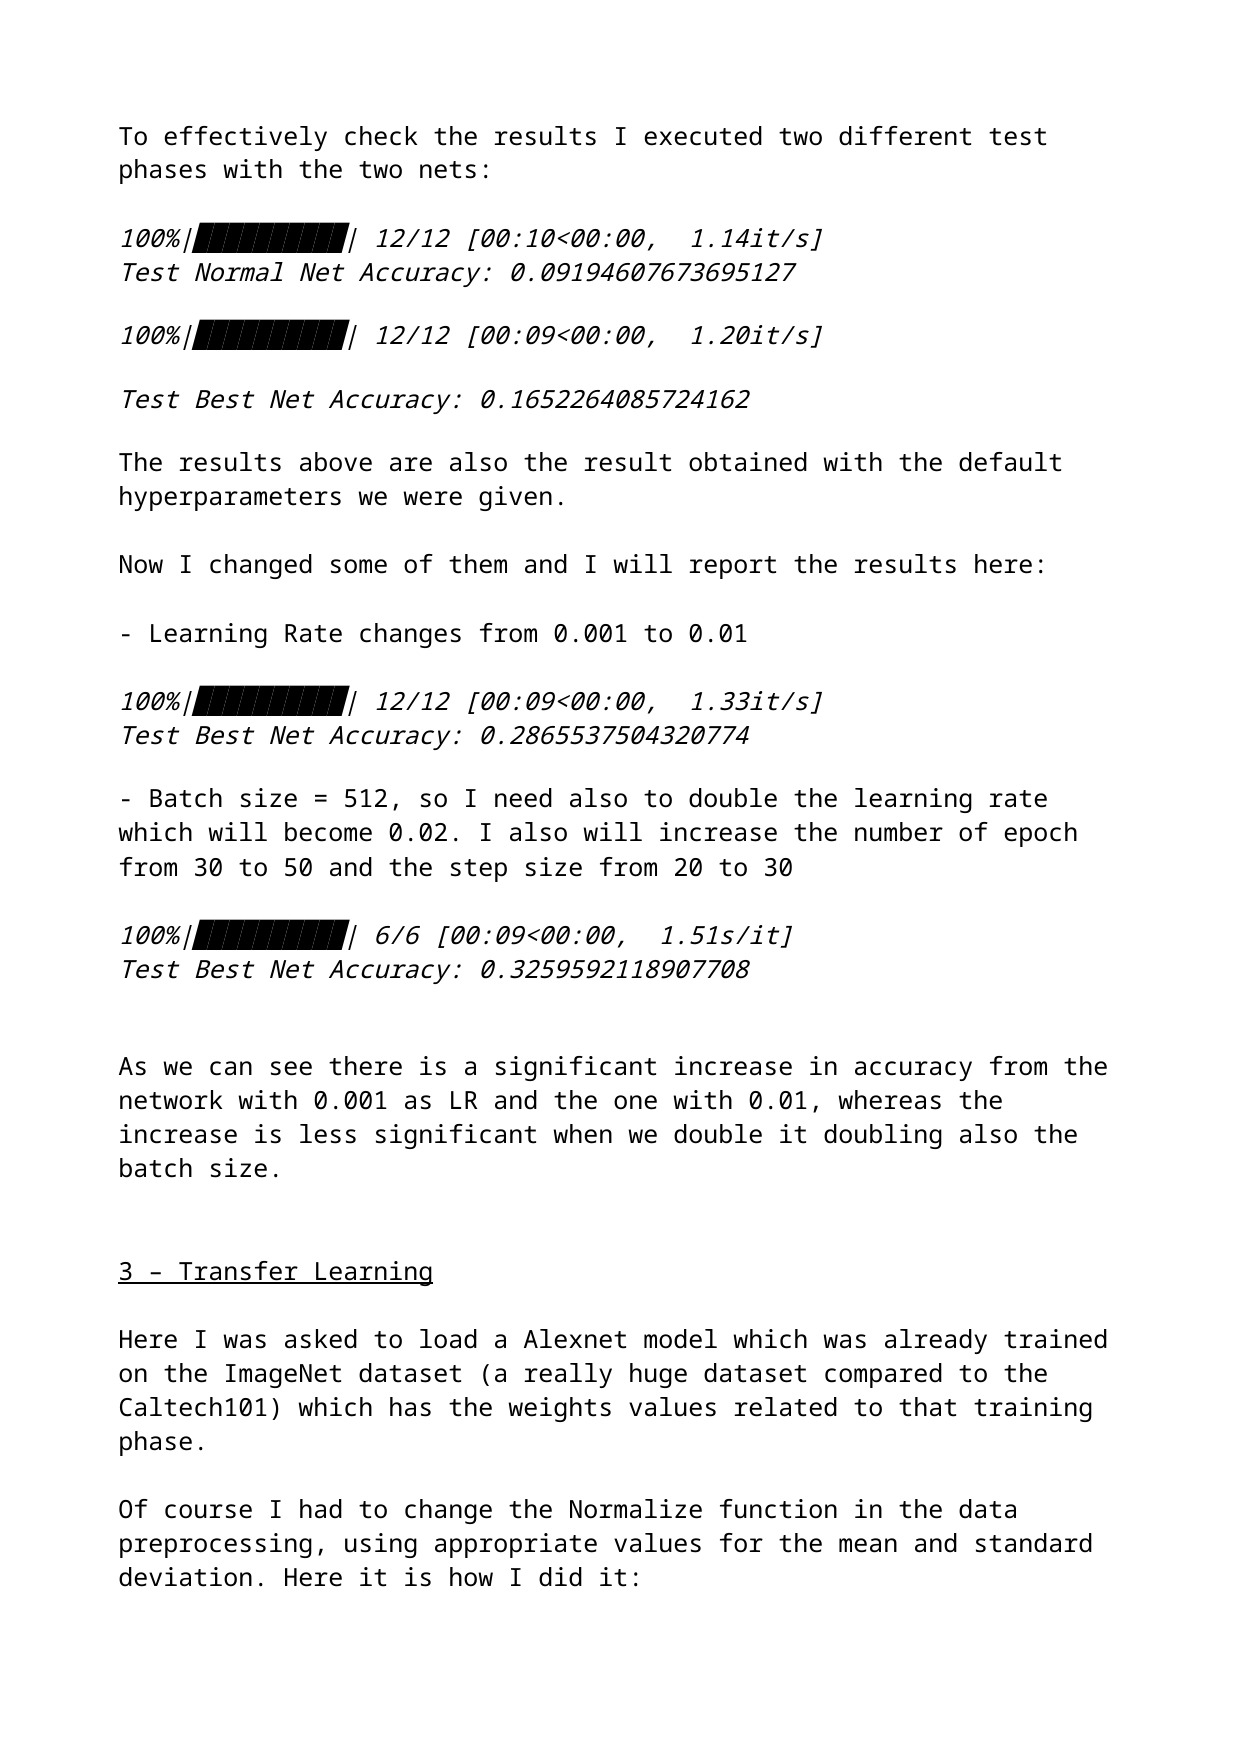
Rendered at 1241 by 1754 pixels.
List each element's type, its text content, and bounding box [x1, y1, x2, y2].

text 100%|██████████| 12/12 [00:09<00:00, 1.33it/s] [118, 683, 1122, 717]
text The results above are also the result obtained with the default hyperparameters we were given. [118, 445, 1122, 513]
text Of course I had to change the Normalize function in the data preprocessing, using appropriate values for the mean and standard deviation. Here it is how I did it: [118, 1492, 1122, 1594]
text 100%|██████████| 12/12 [00:10<00:00, 1.14it/s] [118, 220, 1122, 254]
text Test Best Net Accuracy: 0.3259592118907708 [118, 951, 1122, 985]
text Test Normal Net Accuracy: 0.09194607673695127 [118, 254, 1122, 288]
text 100%|██████████| 6/6 [00:09<00:00, 1.51s/it] [118, 917, 1122, 951]
text Test Best Net Accuracy: 0.2865537504320774 [118, 717, 1122, 752]
text - Learning Rate changes from 0.001 to 0.01 [118, 615, 1122, 649]
text 3 – Transfer Learning [118, 1253, 1122, 1287]
text 100%|██████████| 12/12 [00:09<00:00, 1.20it/s] [118, 318, 1122, 352]
text Here I was asked to load a Alexnet model which was already trained on the ImageNet dataset (a really huge dataset compared to the Caltech101) which has the weights values related to that training phase. [118, 1321, 1122, 1458]
text Now I changed some of them and I will report the results here: [118, 547, 1122, 581]
text Test Best Net Accuracy: 0.1652264085724162 [118, 381, 1122, 416]
text To effectively check the results I executed two different test phases with the two nets: [118, 118, 1122, 186]
text As we can see there is a significant increase in accuracy from the network with 0.001 as LR and the one with 0.01, whereas the increase is less significant when we double it doubling also the batch size. [118, 1049, 1122, 1185]
text - Batch size = 512, so I need also to double the learning rate which will become 0.02. I also will increase the number of epoch from 30 to 50 and the step size from 20 to 30 [118, 781, 1122, 883]
